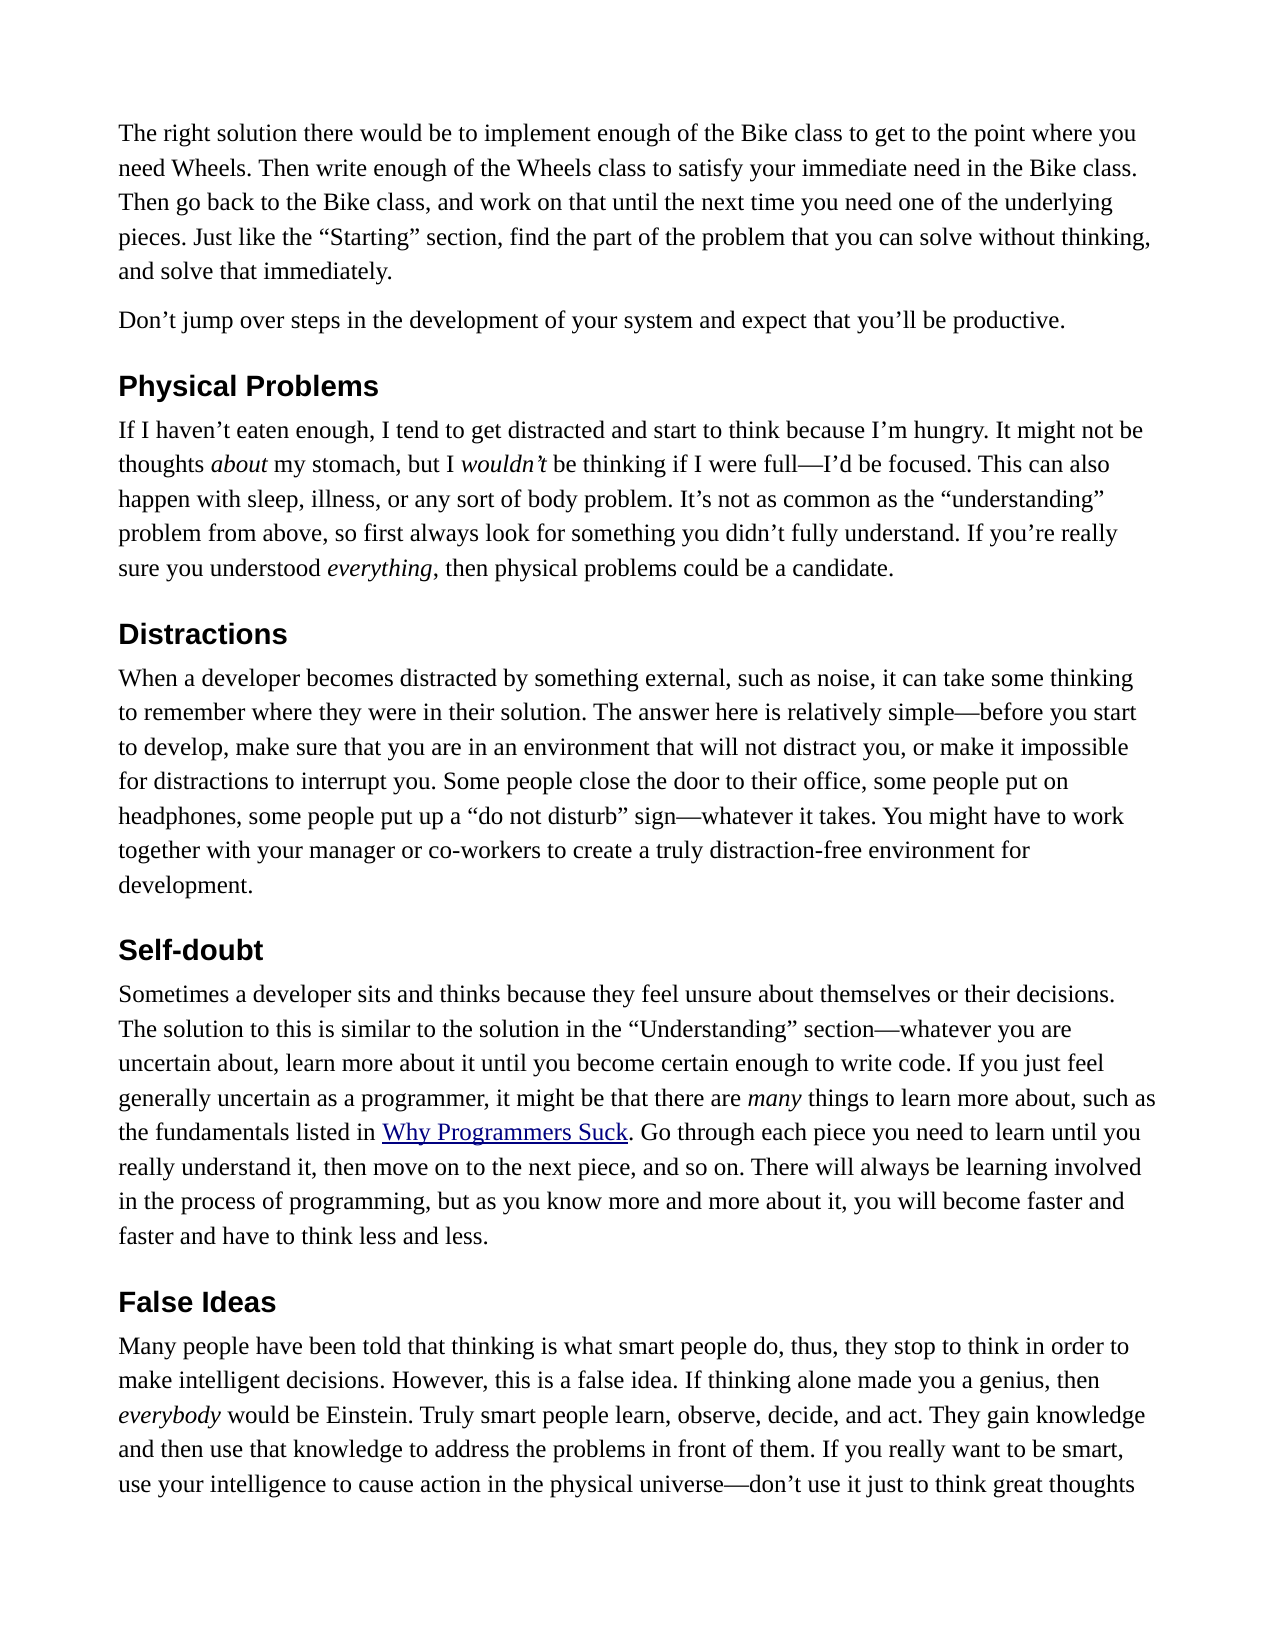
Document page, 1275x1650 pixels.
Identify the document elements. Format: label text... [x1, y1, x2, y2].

text Many people have been told that thinking is what smart people do, thus, they stop to think in order to make intelligent decisions. However, this is a false idea. If thinking alone made you a genius, then everybody would be Einstein. Truly smart people learn, observe, decide, and act. They gain knowledge and then use that knowledge to address the problems in front of them. If you really want to be smart, use your intelligence to cause action in the physical universe—don’t use it just to think great thoughts [118, 1331, 1157, 1497]
subtitle False Ideas [118, 1284, 1157, 1318]
subtitle Distractions [118, 617, 1157, 650]
text Sometimes a developer sits and thinks because they feel unsure about themselves or their decisions. The solution to this is similar to the solution in the “Understanding” section—whatever you are uncertain about, learn more about it until you become certain enough to write code. If you just feel generally uncertain as a programmer, it might be that there are many things to learn more about, such as the fundamentals listed in Why Programmers Suck. Go through each piece you need to learn until you really understand it, then move on to the next piece, and so on. There will always be learning involved in the process of programming, but as you know more and more about it, you will become faster and faster and have to think less and less. [118, 979, 1157, 1250]
text Don’t jump over steps in the development of your system and expect that you’ll be productive. [118, 305, 1157, 334]
subtitle Physical Problems [118, 369, 1157, 402]
subtitle Self-doubt [118, 933, 1157, 967]
text When a developer becomes distracted by something external, such as noise, it can take some thinking to remember where they were in their solution. The answer here is relatively simple—before you start to develop, make sure that you are in an environment that will not distract you, or make it impossible for distractions to interrupt you. Some people close the door to their office, some people put on headphones, some people put up a “do not disturb” sign—whatever it takes. You might have to work together with your manager or co-workers to create a truly distraction-free environment for development. [118, 663, 1157, 898]
text The right solution there would be to implement enough of the Bike class to get to the point where you need Wheels. Then write enough of the Wheels class to satisfy your immediate need in the Bike class. Then go back to the Bike class, and work on that until the next time you need one of the underlying pieces. Just like the “Starting” section, find the part of the problem that you can solve without thinking, and solve that immediately. [118, 118, 1157, 285]
text If I haven’t eaten enough, I tend to get distracted and start to think because I’m hungry. It might not be thoughts about my stomach, but I wouldn’t be thinking if I were full—I’d be focused. This can also happen with sleep, illness, or any sort of body problem. It’s not as common as the “understanding” problem from above, so first always look for something you didn’t fully understand. If you’re really sure you understood everything, then physical problems could be a candidate. [118, 415, 1157, 582]
